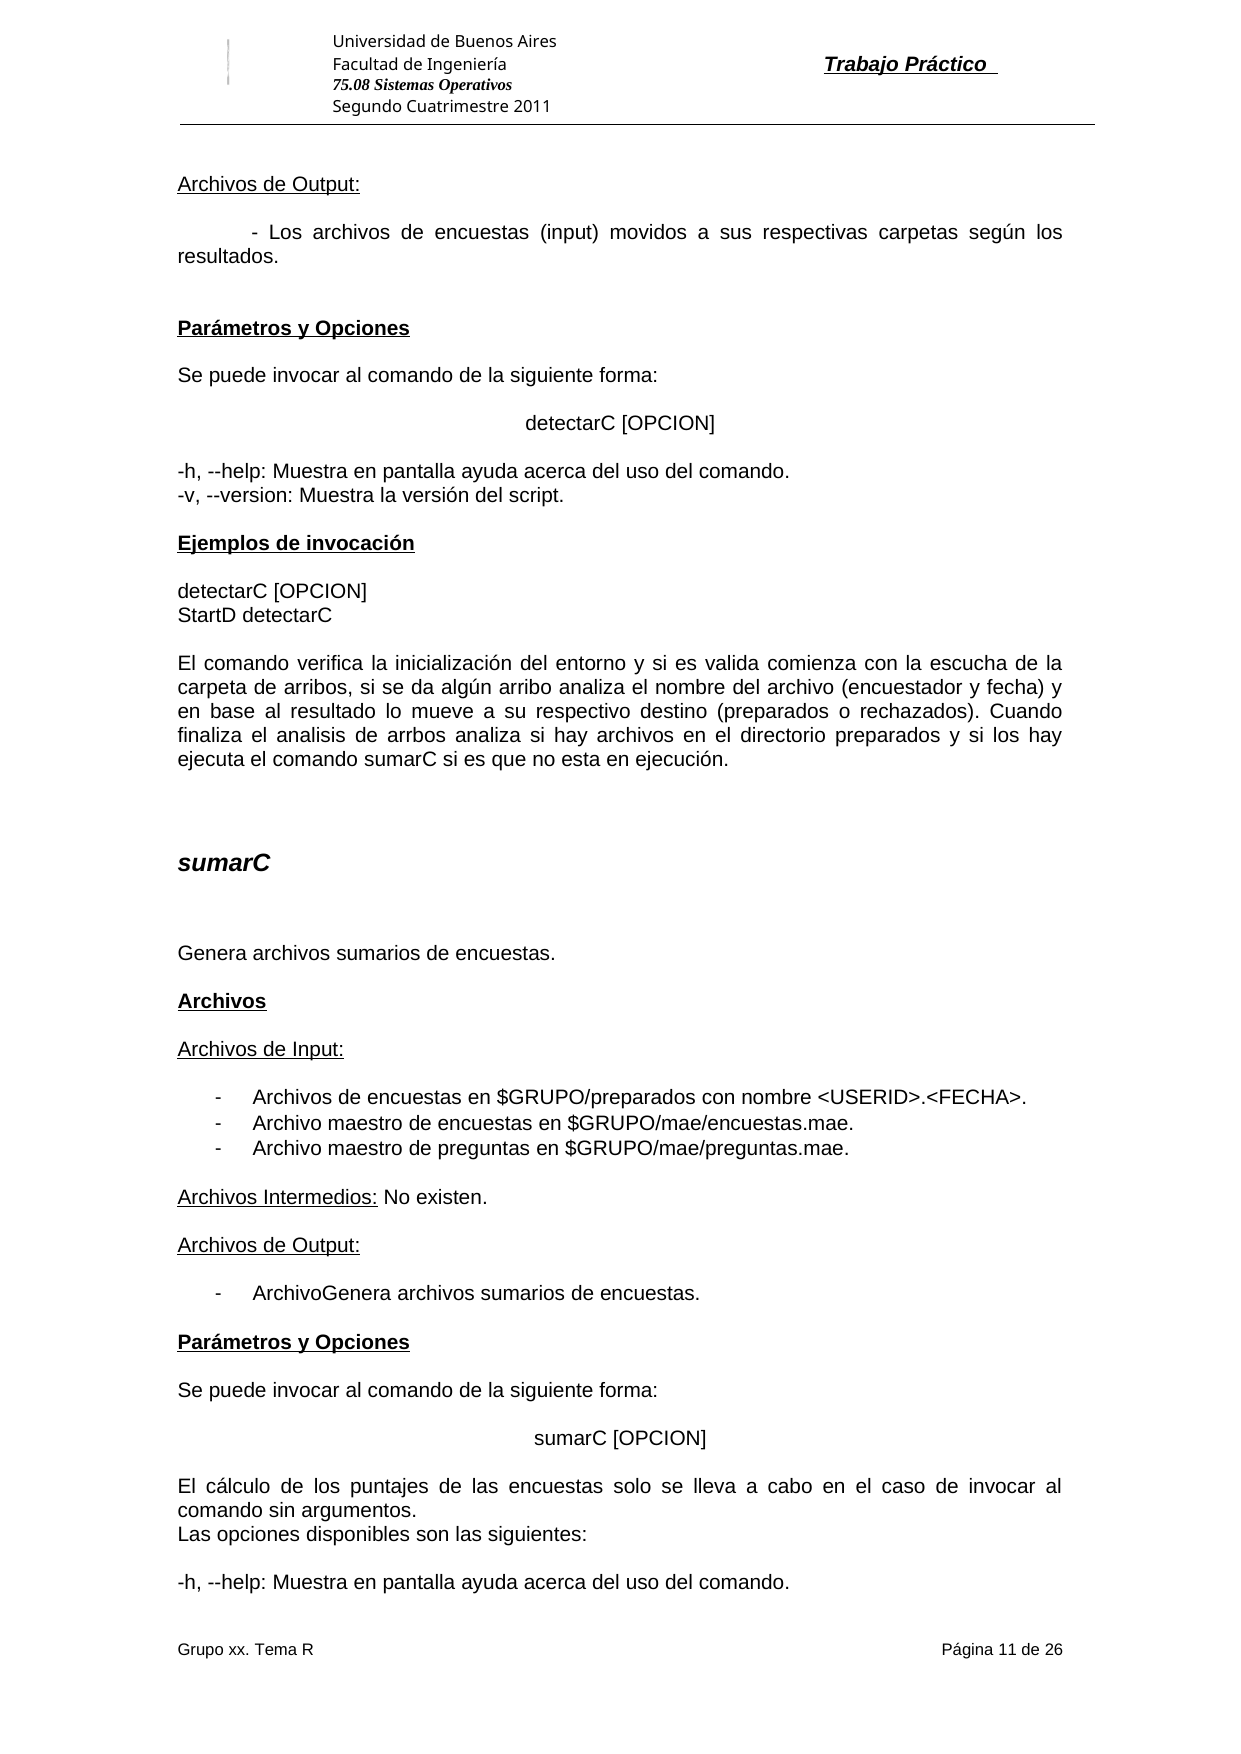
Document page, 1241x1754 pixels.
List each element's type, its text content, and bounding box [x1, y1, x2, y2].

text Archivos de Input: [177, 1037, 1063, 1061]
subtitle sumarC [177, 848, 1063, 877]
text Se puede invocar al comando de la siguiente forma: [177, 363, 1063, 387]
text - Los archivos de encuestas (input) movidos a sus respectivas carpetas según los resultados. [177, 219, 1063, 267]
text Se puede invocar al comando de la siguiente forma: [177, 1378, 1063, 1402]
text Archivos Intermedios: No existen. [177, 1185, 1063, 1209]
list ArchivoGenera archivos sumarios de encuestas. [215, 1281, 1063, 1306]
text -h, --help: Muestra en pantalla ayuda acerca del uso del comando. [177, 1569, 1063, 1593]
text Archivos [177, 989, 1063, 1013]
text Las opciones disponibles son las siguientes: [177, 1522, 1063, 1546]
text Genera archivos sumarios de encuestas. [177, 941, 1063, 965]
text Archivos de Output: [177, 1233, 1063, 1257]
text El comando verifica la inicialización del entorno y si es valida comienza con la escucha de la carpeta de arribos, si se da algún arribo analiza el nombre del archivo (encuestador y fecha) y en base al resultado lo mueve a su respectivo destino (preparados o rechazados). Cuando finaliza el analisis de arrbos analiza si hay archivos en el directorio preparados y si los hay ejecuta el comando sumarC si es que no esta en ejecución. [177, 651, 1063, 771]
text StartD detectarC [177, 603, 1063, 627]
text detectarC [OPCION] [177, 579, 1063, 603]
text -v, --version: Muestra la versión del script. [177, 483, 1063, 507]
text detectarC [OPCION] [177, 411, 1063, 435]
text -h, --help: Muestra en pantalla ayuda acerca del uso del comando. [177, 459, 1063, 483]
text Archivos de Output: [177, 172, 1063, 196]
text Parámetros y Opciones [177, 1330, 1063, 1354]
list Archivos de encuestas en $GRUPO/preparados con nombre <USERID>.<FECHA>. [215, 1084, 1063, 1110]
text sumarC [OPCION] [177, 1426, 1063, 1450]
text Parámetros y Opciones [177, 315, 1063, 339]
list Archivo maestro de preguntas en $GRUPO/mae/preguntas.mae. [215, 1135, 1063, 1161]
text El cálculo de los puntajes de las encuestas solo se lleva a cabo en el caso de invocar al comando sin argumentos. [177, 1474, 1063, 1522]
text Ejemplos de invocación [177, 531, 1063, 555]
list Archivo maestro de encuestas en $GRUPO/mae/encuestas.mae. [215, 1110, 1063, 1135]
